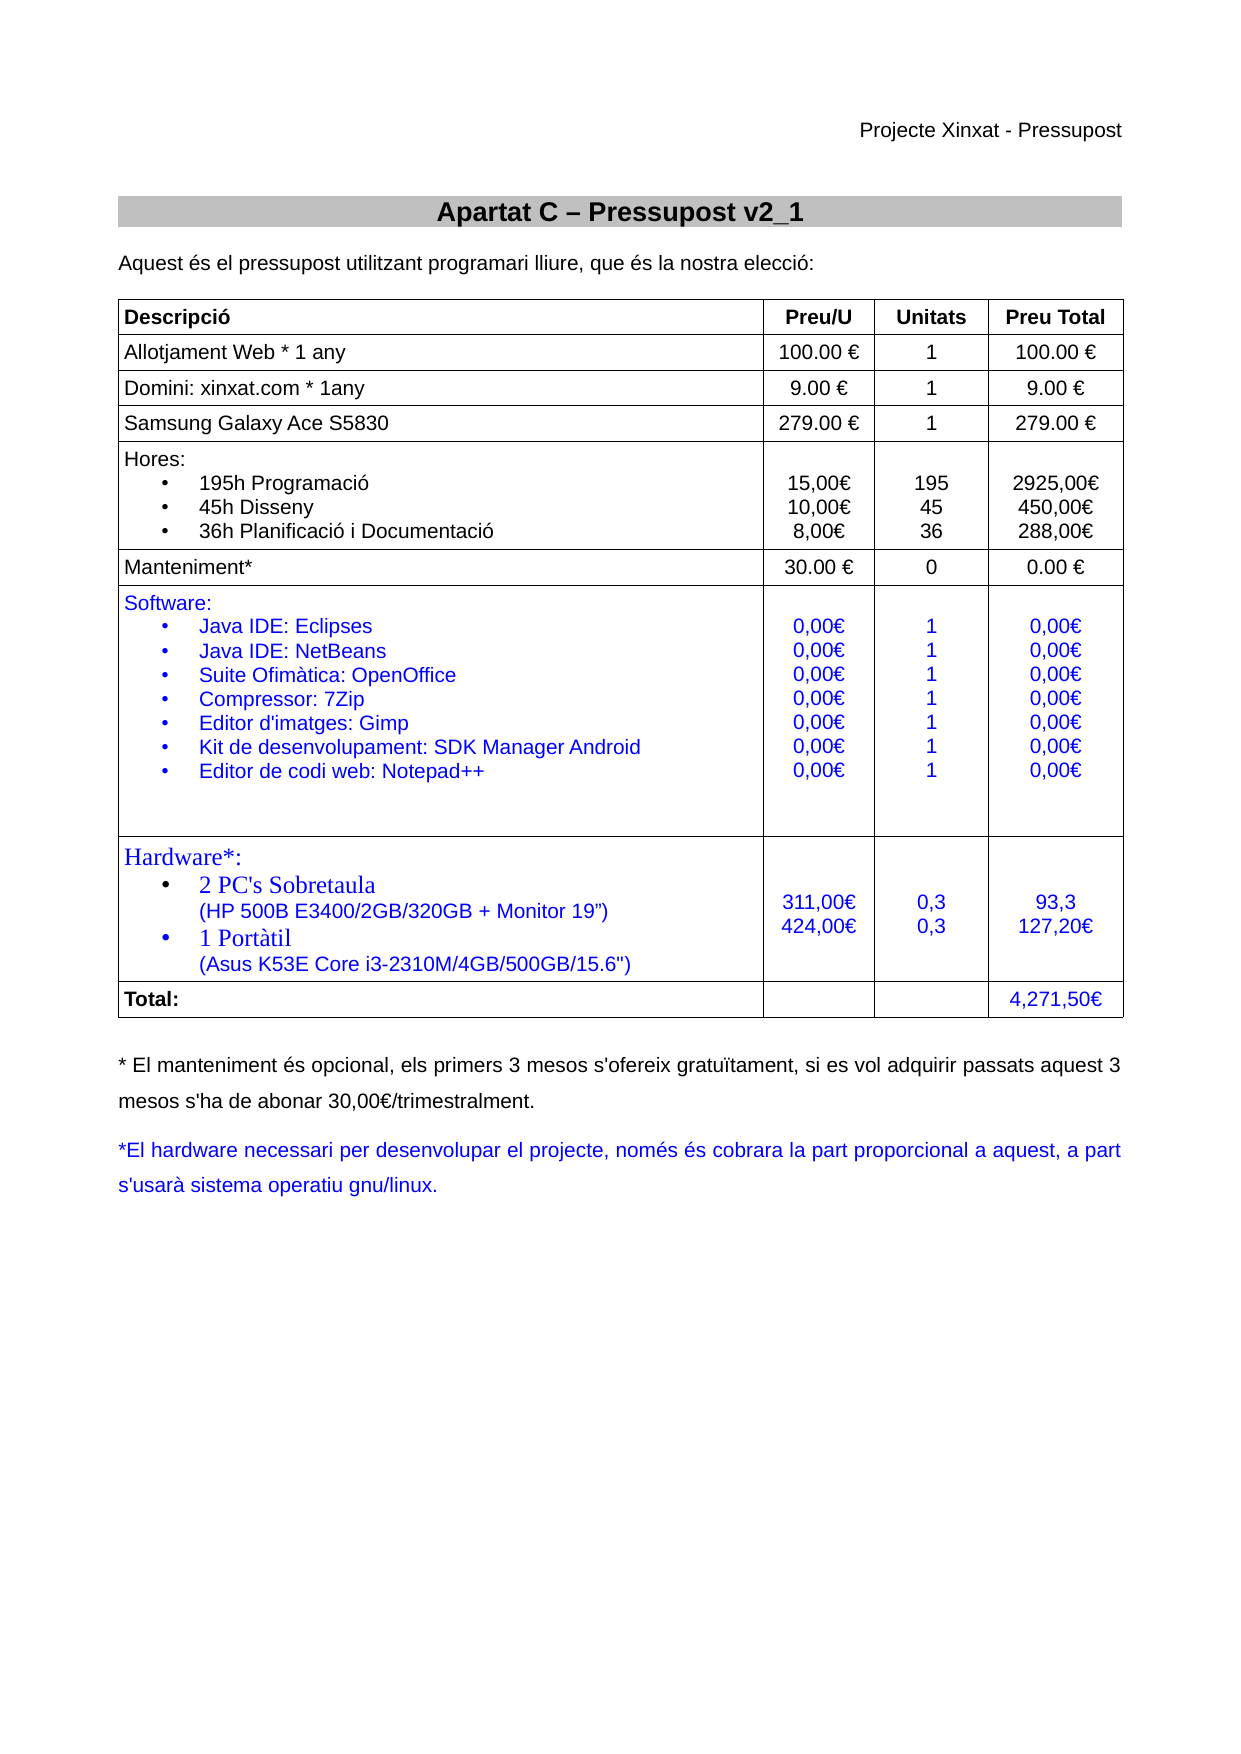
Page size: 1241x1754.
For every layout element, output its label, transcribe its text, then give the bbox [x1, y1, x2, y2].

table_header 2925,00€ 450,00€ 288,00€ [989, 442, 1123, 549]
table_header 15,00€ 10,00€ 8,00€ [764, 442, 874, 549]
table_cell 9,00 € [989, 371, 1123, 405]
table_cell 1 [875, 371, 988, 405]
table_cell 0,00€ 0,00€ 0,00€ 0,00€ 0,00€ 0,00€ 0,00€ [989, 586, 1123, 836]
table_header Samsung Galaxy Ace S5830 [119, 406, 763, 441]
text Apartat C – Pressupost v2_1 [118, 196, 1122, 227]
table_cell 100,00 € [989, 335, 1123, 370]
table_cell 0,00 € [989, 550, 1123, 584]
table_header Unitats [875, 300, 988, 334]
table_header 1 [875, 406, 988, 441]
table_cell Manteniment* [119, 550, 763, 584]
table_cell Software: Java IDE: Eclipses Java IDE: NetBeans Suite Ofimàtica: OpenOffice Compressor: 7Zip Editor d'imatges: Gimp Kit de desenvolupament: SDK Manager Android Editor de codi web: Notepad++ [119, 586, 763, 836]
table_cell 30,00 € [764, 550, 874, 584]
table_cell [875, 982, 988, 1017]
table_cell 100,00 € [764, 335, 874, 370]
table_header 279,00 € [764, 406, 874, 441]
table_cell 4,271,50€ [989, 982, 1123, 1017]
table_cell Total: [119, 982, 763, 1017]
table_cell 1 1 1 1 1 1 1 [875, 586, 988, 836]
table_cell [764, 982, 874, 1017]
table_header Descripció [119, 300, 763, 334]
table_header 195 45 36 [875, 442, 988, 549]
table_header Hores: 195h Programació 45h Disseny 36h Planificació i Documentació [119, 442, 763, 549]
table_cell 93,3 127,20€ [989, 837, 1123, 981]
text * El manteniment és opcional, els primers 3 mesos s'ofereix gratuïtament, si es vol adquirir passats aquest 3 mesos s'ha de abonar 30,00€/trimestralment. [118, 1053, 1122, 1113]
text *El hardware necessari per desenvolupar el projecte, només és cobrara la part proporcional a aquest, a part s'usarà sistema operatiu gnu/linux. [118, 1137, 1122, 1197]
table_cell 311,00€ 424,00€ [764, 837, 874, 981]
table_header Preu/U [764, 300, 874, 334]
table_header Preu Total [989, 300, 1123, 334]
table_cell Domini: xinxat.com * 1any [119, 371, 763, 405]
text Aquest és el pressupost utilitzant programari lliure, que és la nostra elecció: [118, 251, 1122, 275]
table_header 279,00 € [989, 406, 1123, 441]
table_cell Hardware*: 2 PC's Sobretaula (HP 500B E3400/2GB/320GB + Monitor 19”) 1 Portàtil (Asus K53E Core i3-2310M/4GB/500GB/15.6") [119, 837, 763, 981]
table_cell 1 [875, 335, 988, 370]
table_cell 0 [875, 550, 988, 584]
table_cell Allotjament Web * 1 any [119, 335, 763, 370]
table_cell 0,00€ 0,00€ 0,00€ 0,00€ 0,00€ 0,00€ 0,00€ [764, 586, 874, 836]
table_cell 9,00 € [764, 371, 874, 405]
table_cell 0,3 0,3 [875, 837, 988, 981]
